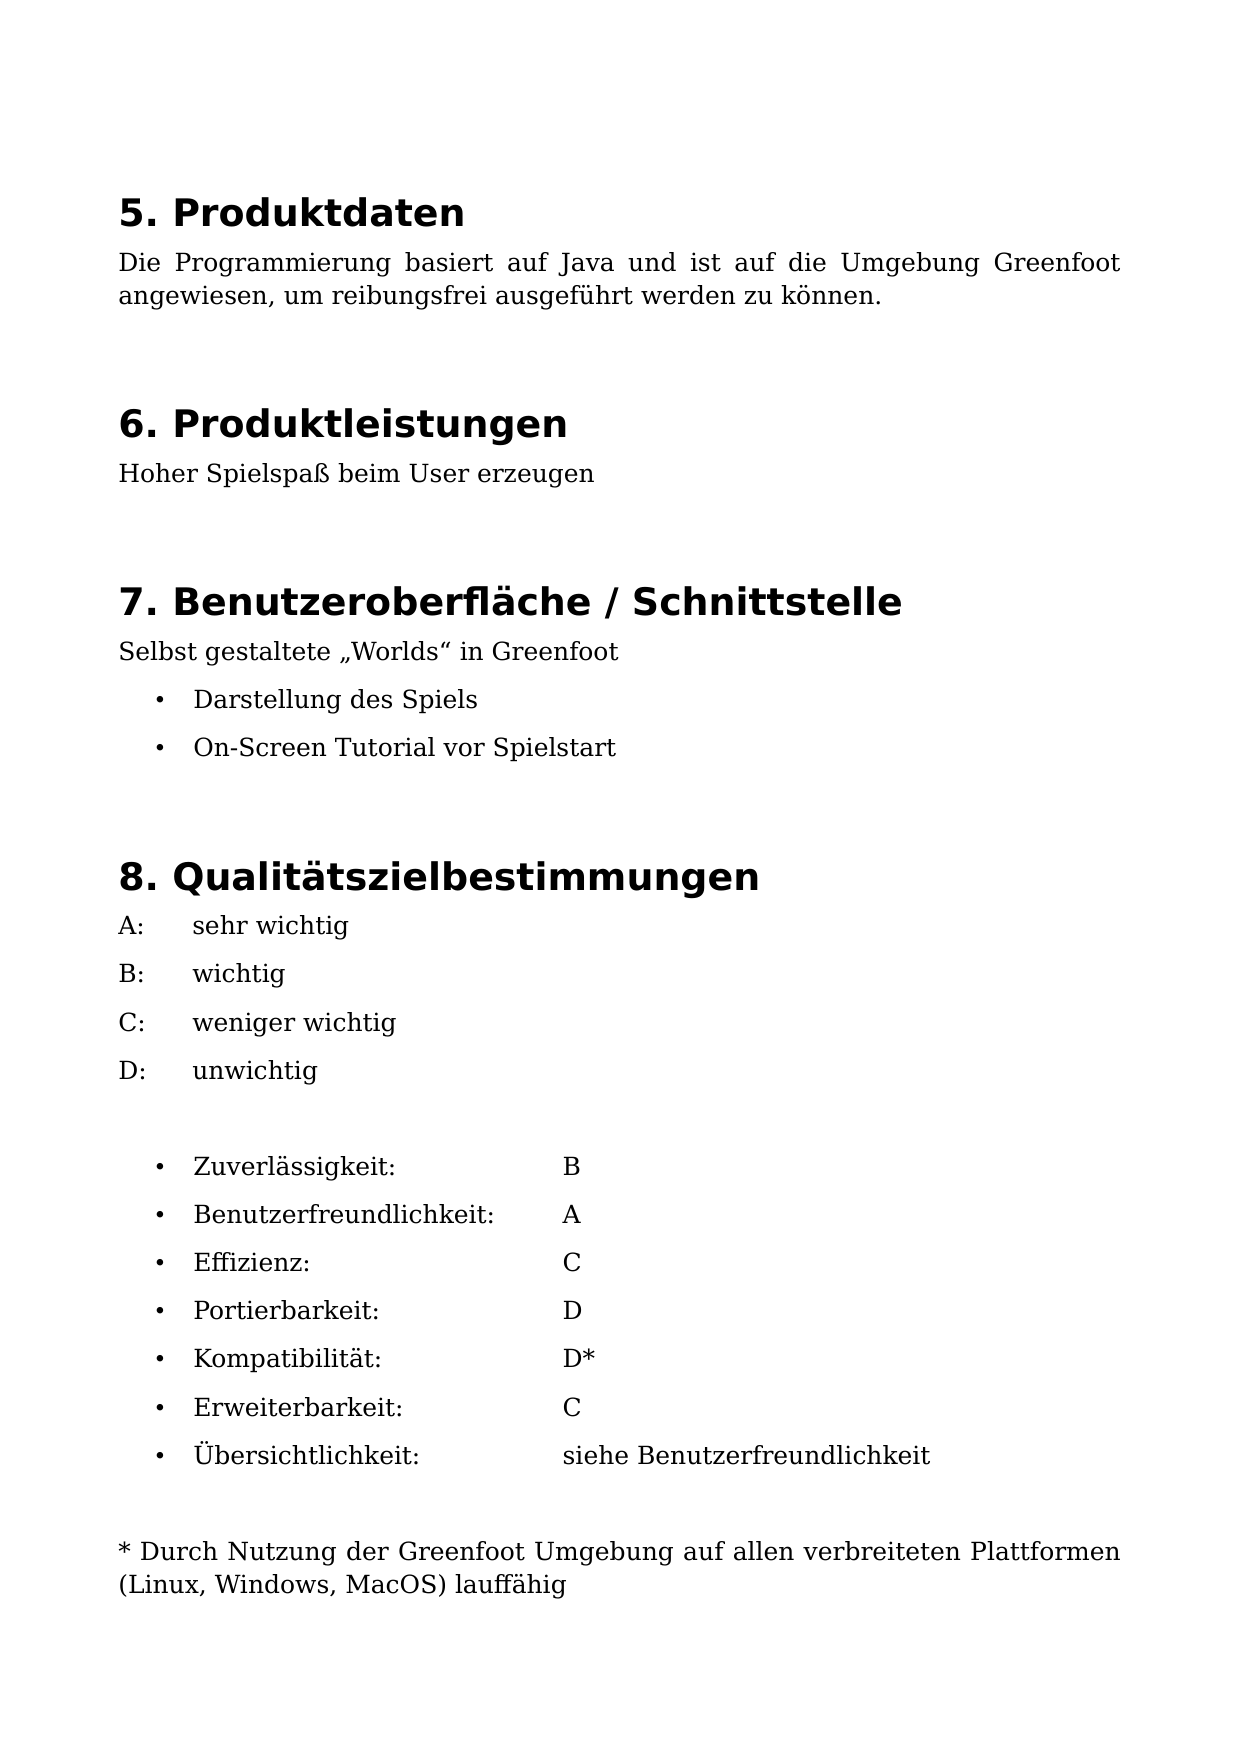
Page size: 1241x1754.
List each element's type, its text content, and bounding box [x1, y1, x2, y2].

text C: weniger wichtig [118, 1008, 1122, 1037]
text * Durch Nutzung der Greenfoot Umgebung auf allen verbreiteten Plattformen (Linux, Windows, MacOS) lauffähig [118, 1537, 1122, 1600]
text Hoher Spielspaß beim User erzeugen [118, 459, 1122, 488]
list On-Screen Tutorial vor Spielstart [156, 733, 1122, 763]
list Zuverlässigkeit: B [156, 1152, 1122, 1181]
list Benutzerfreundlichkeit: A [156, 1200, 1122, 1229]
subtitle 8. Qualitätszielbestimmungen [118, 855, 1122, 899]
text Selbst gestaltete „Worlds“ in Greenfoot [118, 637, 1122, 666]
list Darstellung des Spiels [156, 685, 1122, 714]
text B: wichtig [118, 959, 1122, 989]
list Portierbarkeit: D [156, 1296, 1122, 1326]
subtitle 5. Produktdaten [118, 191, 1122, 235]
text Die Programmierung basiert auf Java und ist auf die Umgebung Greenfoot angewiesen, um reibungsfrei ausgeführt werden zu können. [118, 248, 1122, 311]
subtitle 6. Produktleistungen [118, 403, 1122, 447]
list Übersichtlichkeit: siehe Benutzerfreundlichkeit [156, 1441, 1122, 1470]
text A: sehr wichtig [118, 911, 1122, 941]
list Erweiterbarkeit: C [156, 1393, 1122, 1422]
list Effizienz: C [156, 1248, 1122, 1277]
subtitle 7. Benutzeroberfläche / Schnittstelle [118, 581, 1122, 625]
list Kompatibilität: D* [156, 1344, 1122, 1374]
text D: unwichtig [118, 1056, 1122, 1085]
